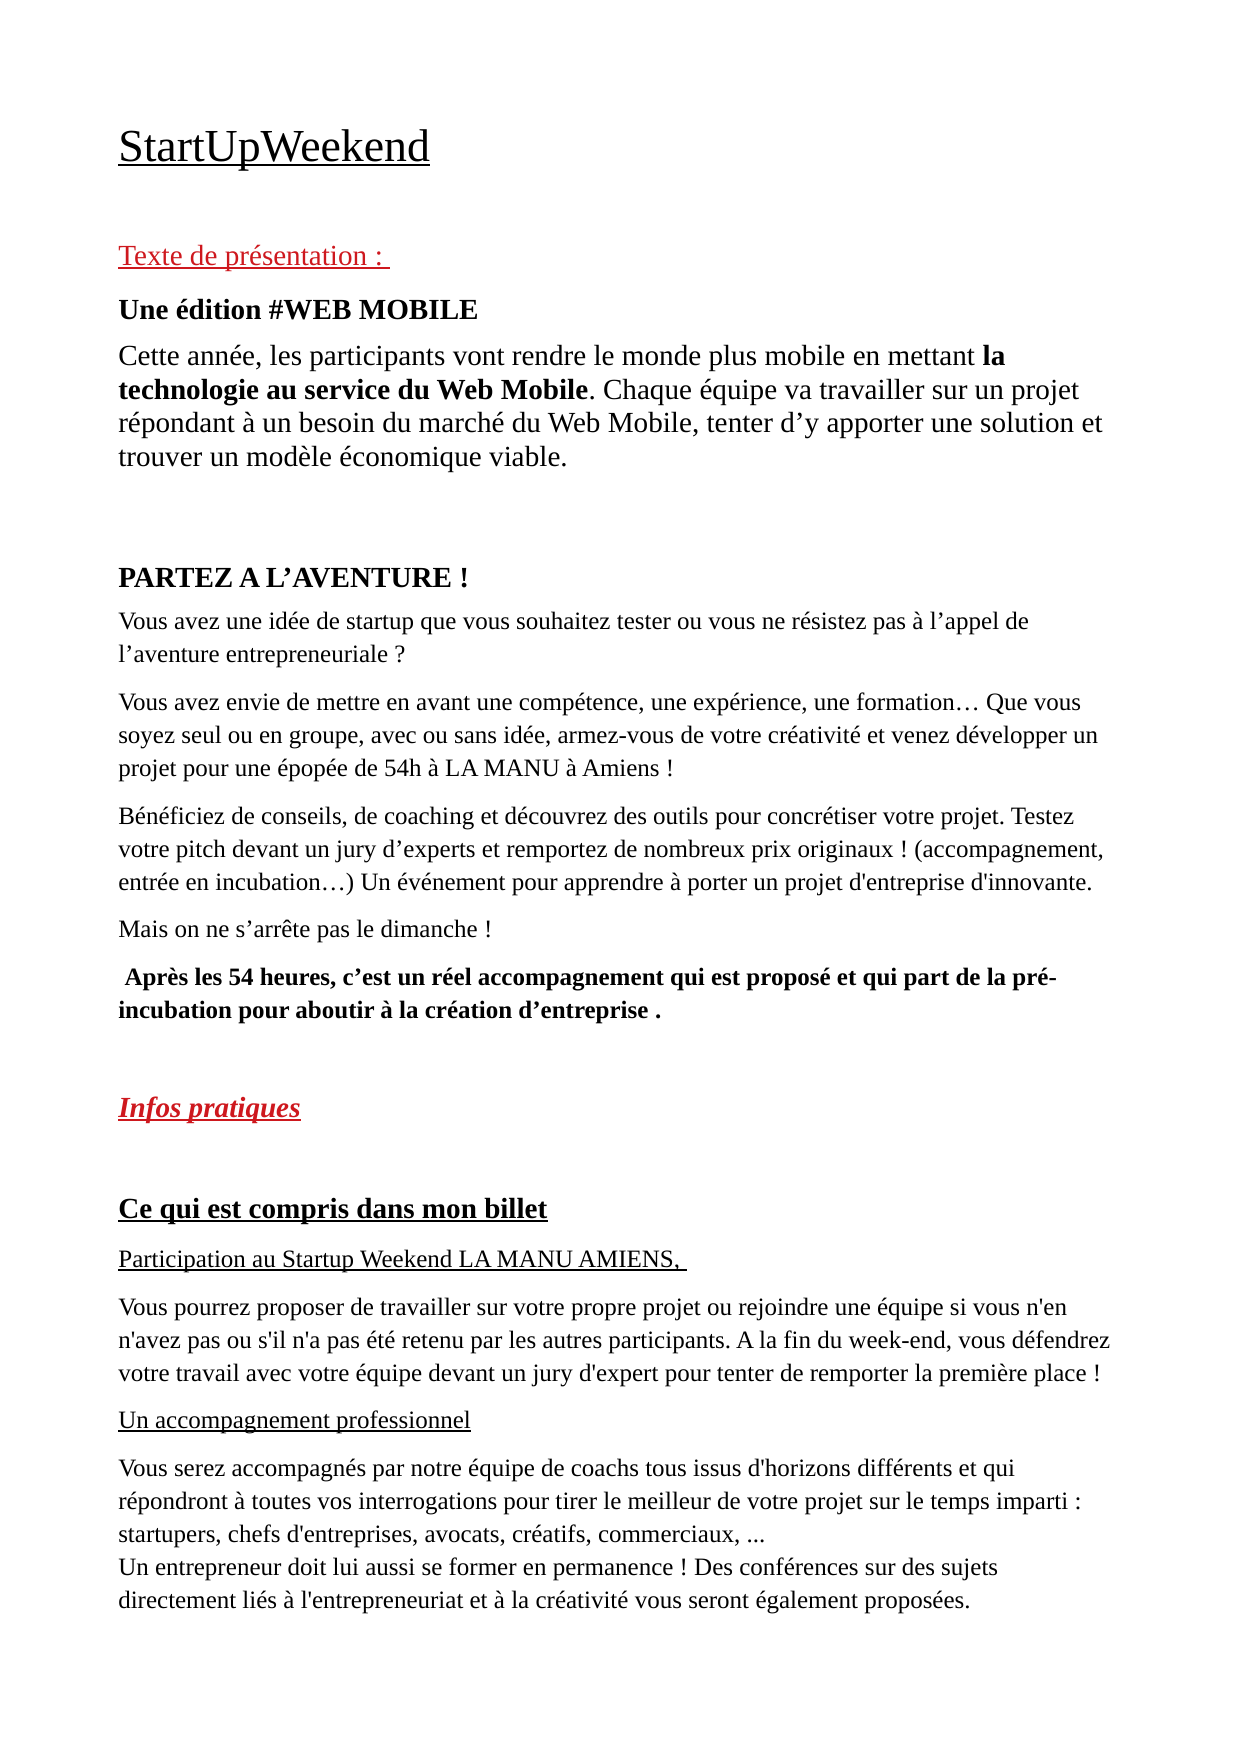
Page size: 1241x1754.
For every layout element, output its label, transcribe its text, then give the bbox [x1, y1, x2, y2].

text Infos pratiques [118, 1090, 1122, 1124]
text Vous pourrez proposer de travailler sur votre propre projet ou rejoindre une équipe si vous n'en n'avez pas ou s'il n'a pas été retenu par les autres participants. A la fin du week-end, vous défendrez votre travail avec votre équipe devant un jury d'expert pour tenter de remporter la première place ! [118, 1292, 1122, 1386]
text Un accompagnement professionnel [118, 1405, 1122, 1434]
text Bénéficiez de conseils, de coaching et découvrez des outils pour concrétiser votre projet. Testez votre pitch devant un jury d’experts et remportez de nombreux prix originaux ! (accompagnement, entrée en incubation…) Un événement pour apprendre à porter un projet d'entreprise d'innovante. [118, 801, 1122, 896]
text StartUpWeekend [118, 118, 1122, 171]
subtitle Une édition #WEB MOBILE [118, 292, 1122, 326]
text Participation au Startup Weekend LA MANU AMIENS, [118, 1244, 1122, 1273]
text Mais on ne s’arrête pas le dimanche ! [118, 914, 1122, 943]
text Vous avez envie de mettre en avant une compétence, une expérience, une formation… Que vous soyez seul ou en groupe, avec ou sans idée, armez-vous de votre créativité et venez développer un projet pour une épopée de 54h à LA MANU à Amiens ! [118, 687, 1122, 782]
text Texte de présentation : [118, 238, 1122, 271]
text Cette année, les participants vont rendre le monde plus mobile en mettant la technologie au service du Web Mobile. Chaque équipe va travailler sur un projet répondant à un besoin du marché du Web Mobile, tenter d’y apporter une solution et trouver un modèle économique viable. [118, 338, 1122, 472]
text Vous avez une idée de startup que vous souhaitez tester ou vous ne résistez pas à l’appel de l’aventure entrepreneuriale ? [118, 606, 1122, 668]
text Vous serez accompagnés par notre équipe de coachs tous issus d'horizons différents et qui répondront à toutes vos interrogations pour tirer le meilleur de votre projet sur le temps imparti : startupers, chefs d'entreprises, avocats, créatifs, commerciaux, ... Un entrepreneur doit lui aussi se former en permanence ! Des conférences sur des sujets directement liés à l'entrepreneuriat et à la créativité vous seront également proposées. [118, 1453, 1122, 1614]
text Ce qui est compris dans mon billet [118, 1191, 1122, 1224]
text Après les 54 heures, c’est un réel accompagnement qui est proposé et qui part de la pré-incubation pour aboutir à la création d’entreprise . [118, 962, 1122, 1024]
subtitle PARTEZ A L’AVENTURE ! [118, 560, 1122, 594]
